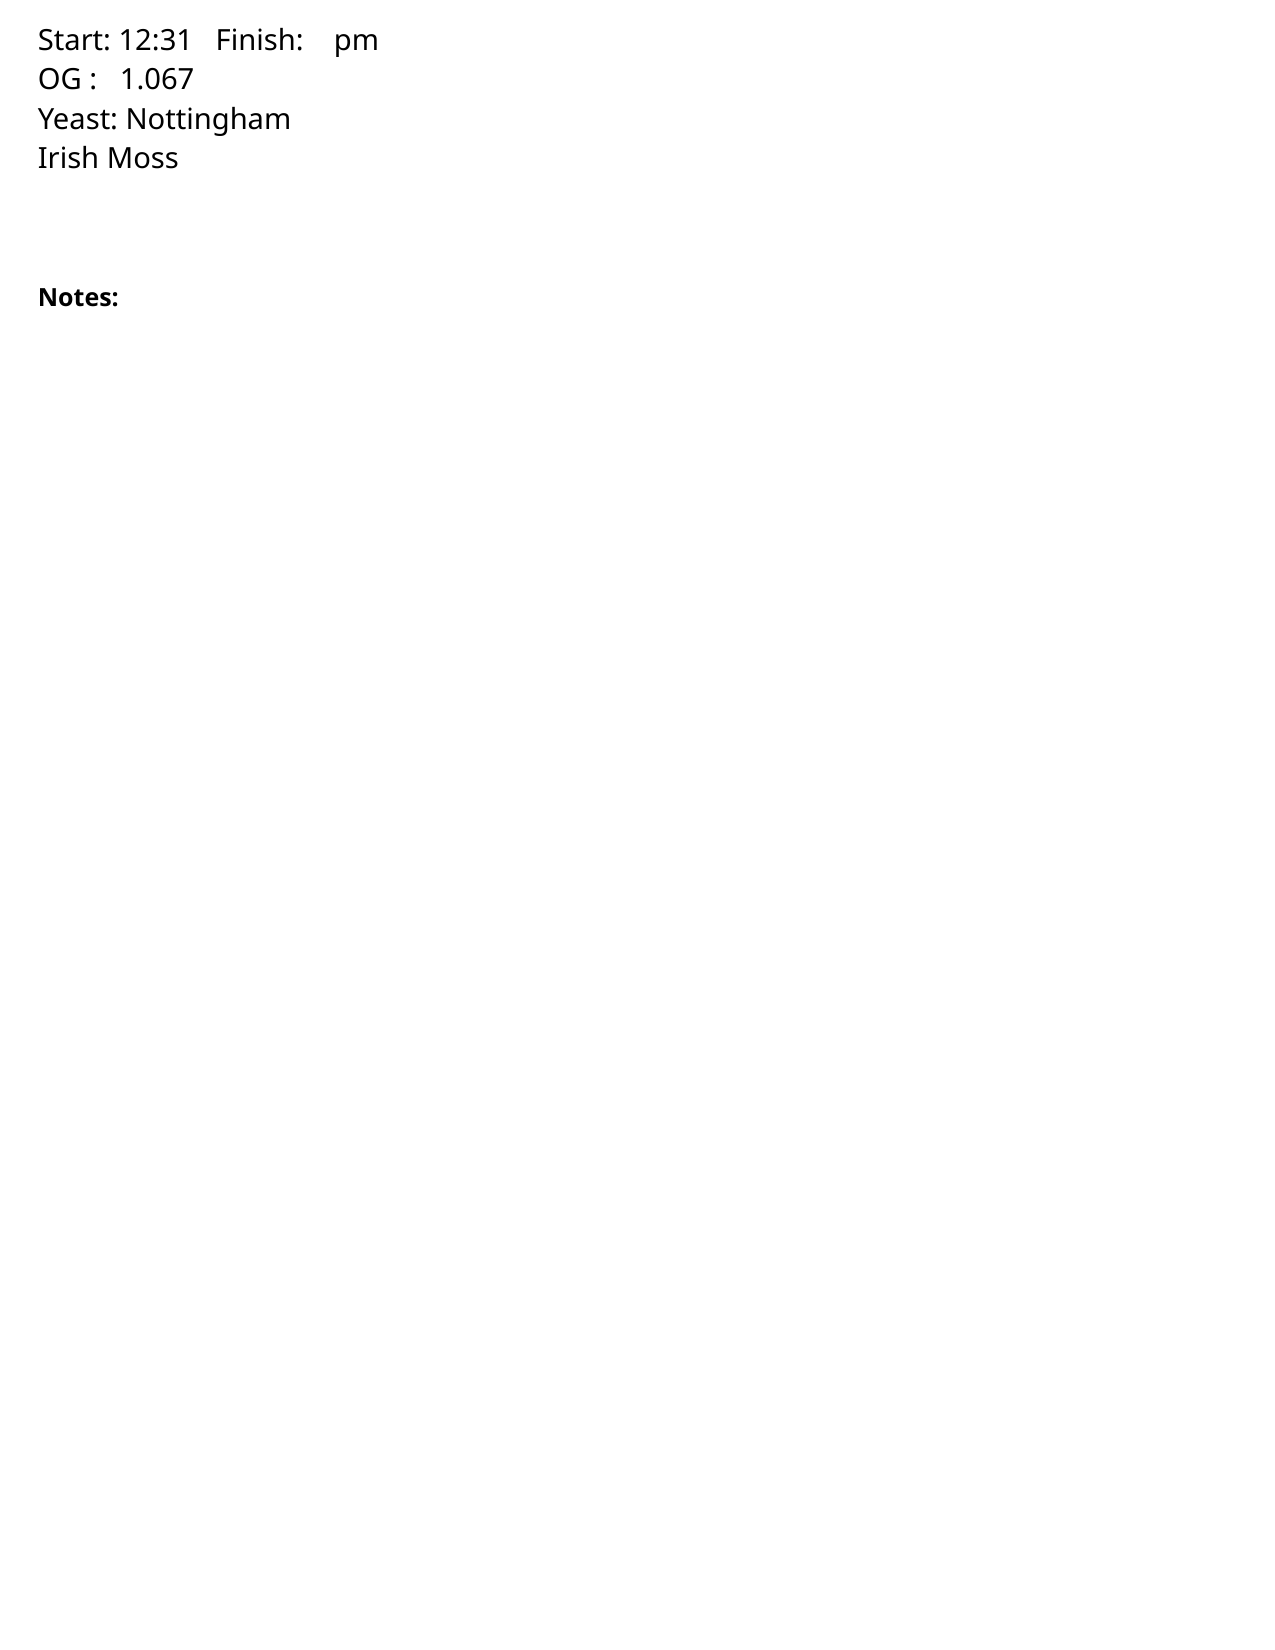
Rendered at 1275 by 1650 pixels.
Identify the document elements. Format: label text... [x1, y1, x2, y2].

text Irish Moss [38, 138, 1237, 177]
text Start: 12:31 Finish: pm [38, 19, 1237, 58]
text Notes: [38, 280, 1237, 314]
text Yeast: Nottingham [38, 98, 1237, 138]
text OG : 1.067 [38, 58, 1237, 98]
